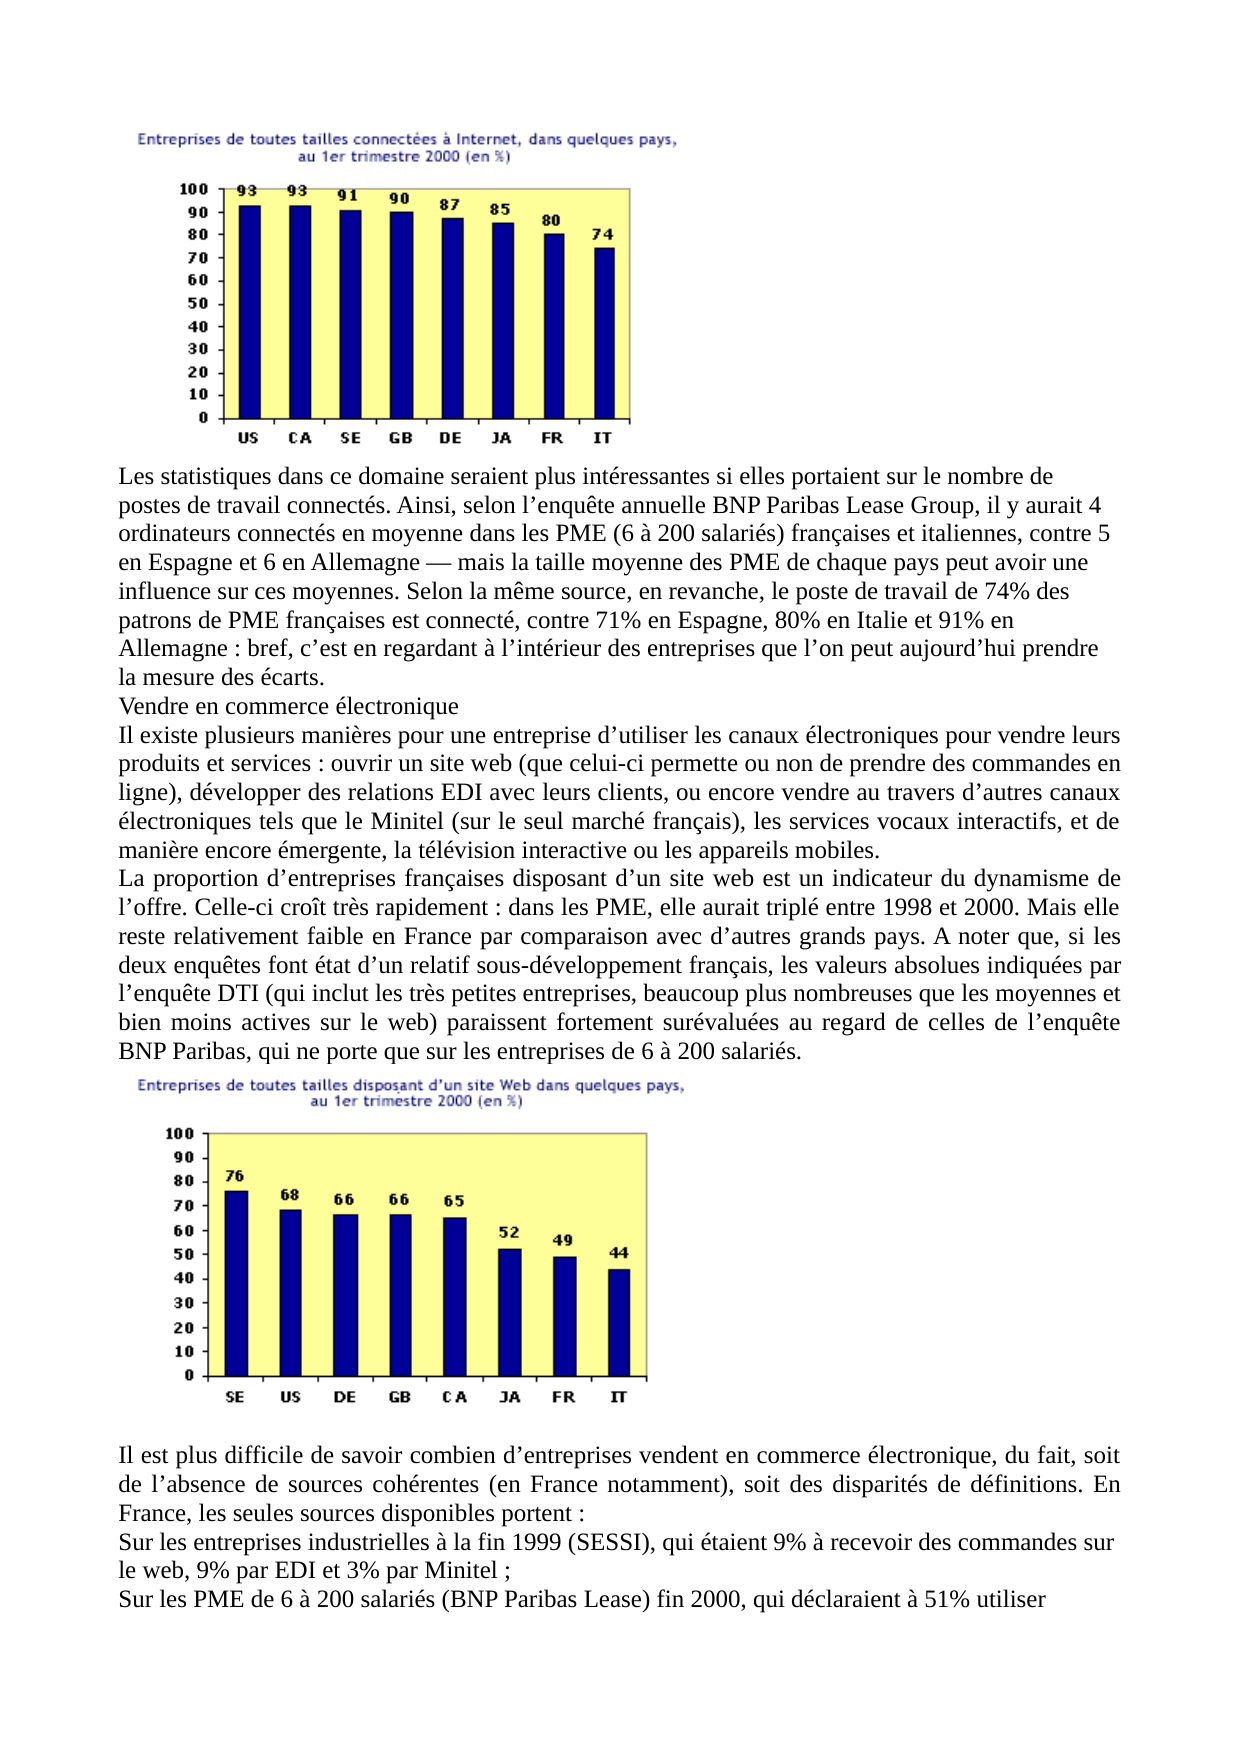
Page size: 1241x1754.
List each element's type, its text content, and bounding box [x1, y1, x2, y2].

text Il est plus difficile de savoir combien d’entreprises vendent en commerce électronique, du fait, soit de l’absence de sources cohérentes (en France notamment), soit des disparités de définitions. En France, les seules sources disponibles portent : [118, 1440, 1122, 1527]
text Il existe plusieurs manières pour une entreprise d’utiliser les canaux électroniques pour vendre leurs produits et services : ouvrir un site web (que celui-ci permette ou non de prendre des commandes en ligne), développer des relations EDI avec leurs clients, ou encore vendre au travers d’autres canaux électroniques tels que le Minitel (sur le seul marché français), les services vocaux interactifs, et de manière encore émergente, la télévision interactive ou les appareils mobiles. [118, 720, 1122, 863]
text Sur les entreprises industrielles à la fin 1999 (SESSI), qui étaient 9% à recevoir des commandes sur le web, 9% par EDI et 3% par Minitel ; [118, 1527, 1122, 1584]
text Les statistiques dans ce domaine seraient plus intéressantes si elles portaient sur le nombre de postes de travail connectés. Ainsi, selon l’enquête annuelle BNP Paribas Lease Group, il y aurait 4 ordinateurs connectés en moyenne dans les PME (6 à 200 salariés) françaises et italiennes, contre 5 en Espagne et 6 en Allemagne — mais la taille moyenne des PME de chaque pays peut avoir une influence sur ces moyennes. Selon la même source, en revanche, le poste de travail de 74% des patrons de PME françaises est connecté, contre 71% en Espagne, 80% en Italie et 91% en Allemagne : bref, c’est en regardant à l’intérieur des entreprises que l’on peut aujourd’hui prendre la mesure des écarts. [118, 461, 1122, 691]
text La proportion d’entreprises françaises disposant d’un site web est un indicateur du dynamisme de l’offre. Celle-ci croît très rapidement : dans les PME, elle aurait triplé entre 1998 et 2000. Mais elle reste relativement faible en France par comparaison avec d’autres grands pays. A noter que, si les deux enquêtes font état d’un relatif sous-développement français, les valeurs absolues indiquées par l’enquête DTI (qui inclut les très petites entreprises, beaucoup plus nombreuses que les moyennes et bien moins actives sur le web) paraissent fortement surévaluées au regard de celles de l’enquête BNP Paribas, qui ne porte que sur les entreprises de 6 à 200 salariés. [118, 863, 1122, 1065]
text Sur les PME de 6 à 200 salariés (BNP Paribas Lease) fin 2000, qui déclaraient à 51% utiliser [118, 1584, 1122, 1613]
text Vendre en commerce électronique [118, 691, 1122, 720]
